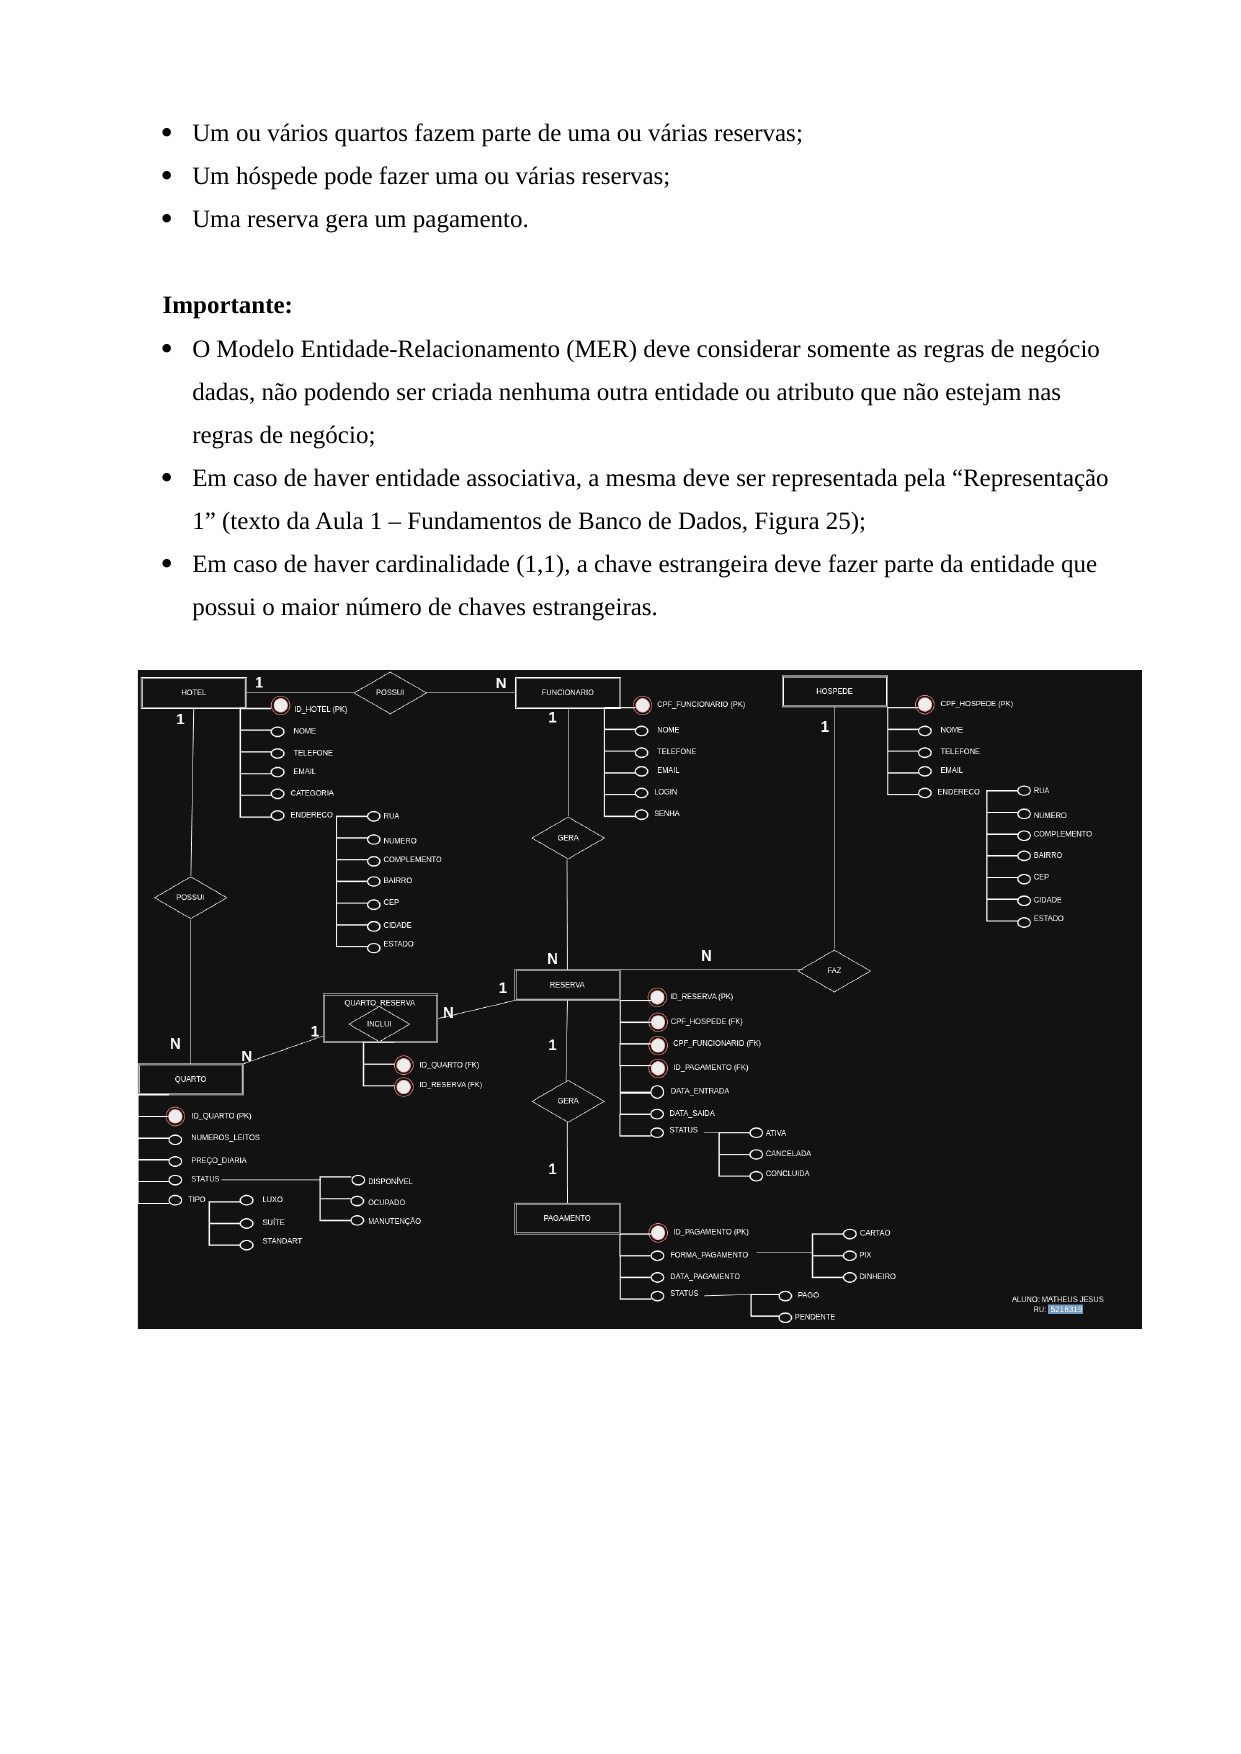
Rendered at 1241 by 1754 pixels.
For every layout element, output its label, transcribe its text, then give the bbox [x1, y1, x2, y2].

list Uma reserva gera um pagamento. [162, 204, 1122, 233]
list Um hóspede pode fazer uma ou várias reservas; [162, 161, 1122, 190]
list Um ou vários quartos fazem parte de uma ou várias reservas; [162, 118, 1122, 147]
list Em caso de haver cardinalidade (1,1), a chave estrangeira deve fazer parte da entidade que possui o maior número de chaves estrangeiras. [162, 549, 1122, 621]
list Em caso de haver entidade associativa, a mesma deve ser representada pela “Representação 1” (texto da Aula 1 – Fundamentos de Banco de Dados, Figura 25); [162, 463, 1122, 535]
list O Modelo Entidade-Relacionamento (MER) deve considerar somente as regras de negócio dadas, não podendo ser criada nenhuma outra entidade ou atributo que não estejam nas regras de negócio; [162, 334, 1122, 449]
picture [137, 670, 1142, 1329]
text Importante: [118, 291, 1122, 319]
